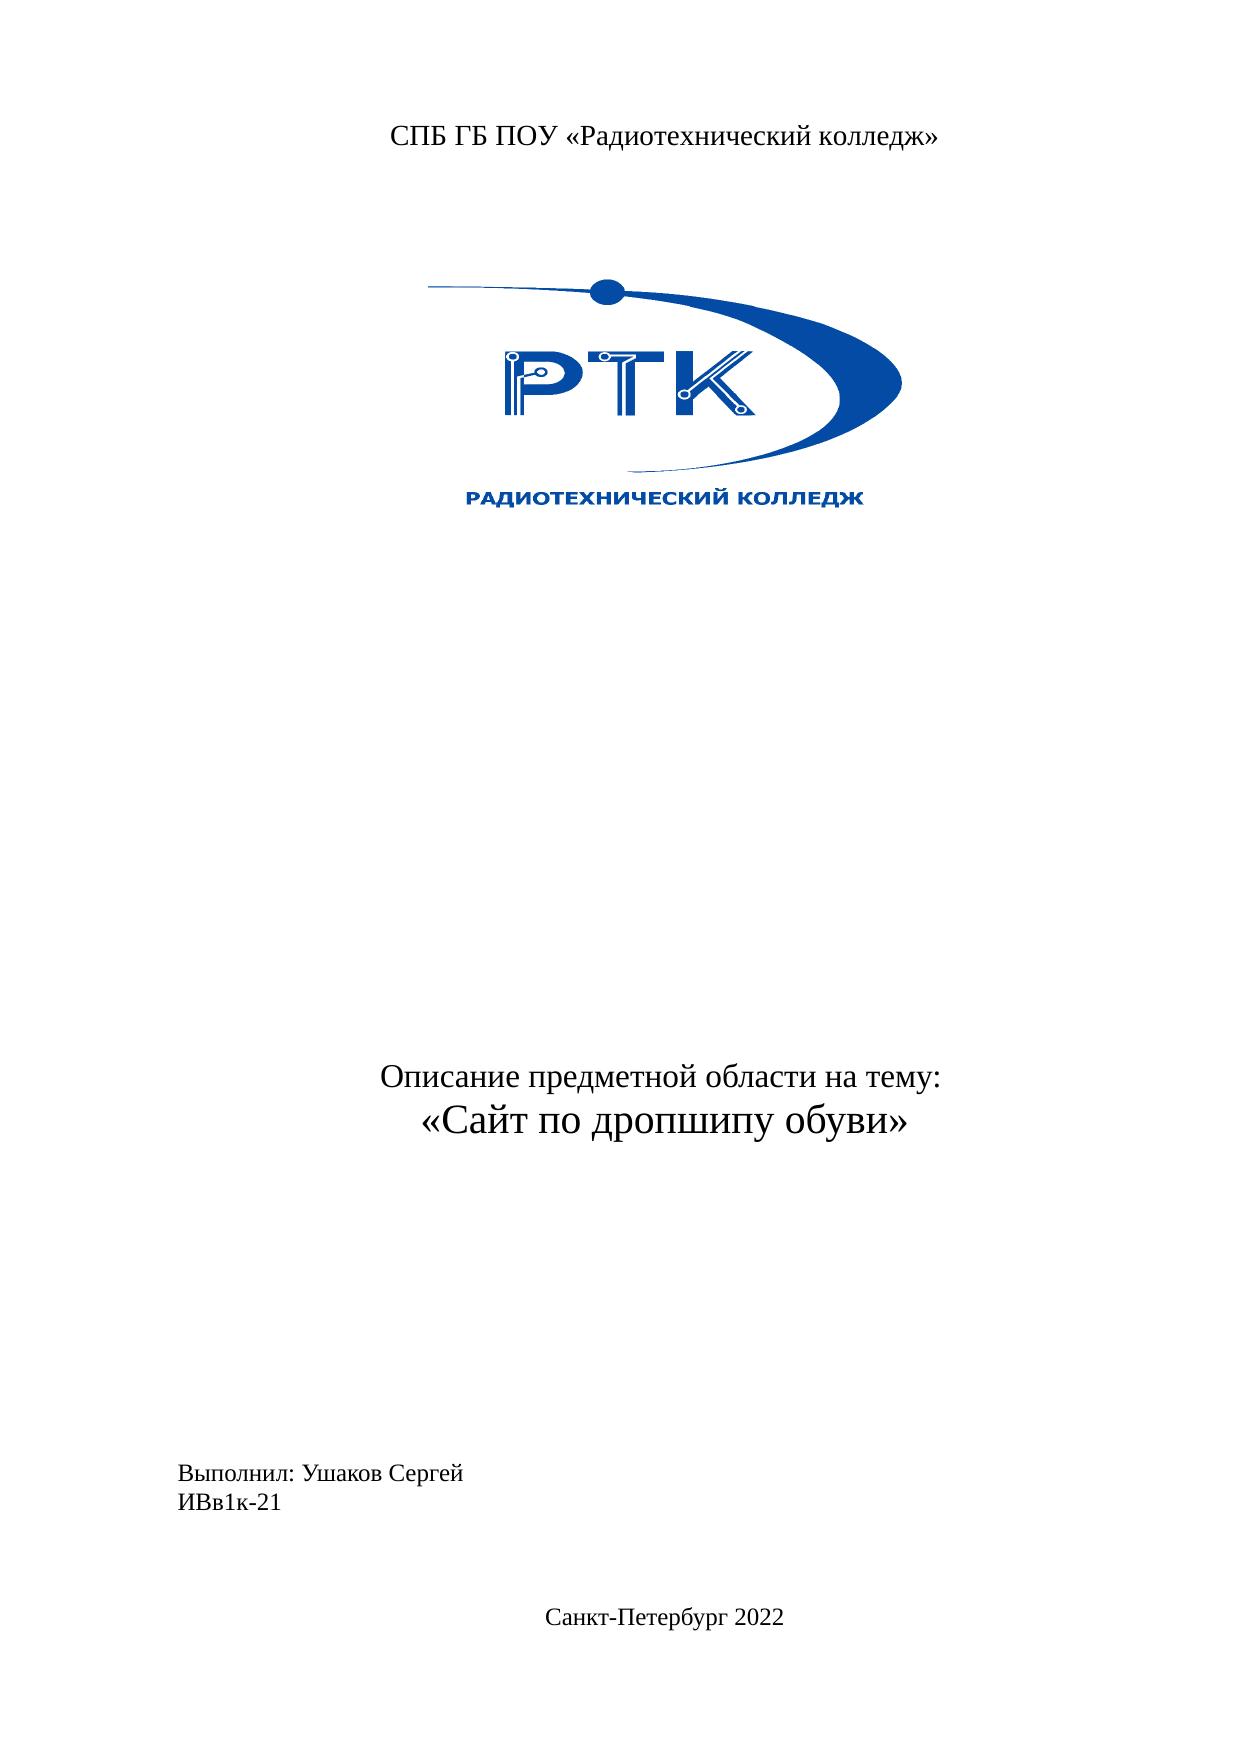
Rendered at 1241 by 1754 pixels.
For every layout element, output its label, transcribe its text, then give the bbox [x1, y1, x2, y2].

text Описание предметной области на тему: [177, 1056, 1152, 1094]
text ИВв1к-21 [177, 1487, 1152, 1516]
text СПБ ГБ ПОУ «Радиотехнический колледж» [177, 118, 1152, 152]
text «Сайт по дропшипу обуви» [177, 1094, 1152, 1142]
text Санкт-Петербург 2022 [177, 1602, 1152, 1631]
text Выполнил: Ушаков Сергей [177, 1458, 1152, 1487]
picture [427, 218, 902, 572]
